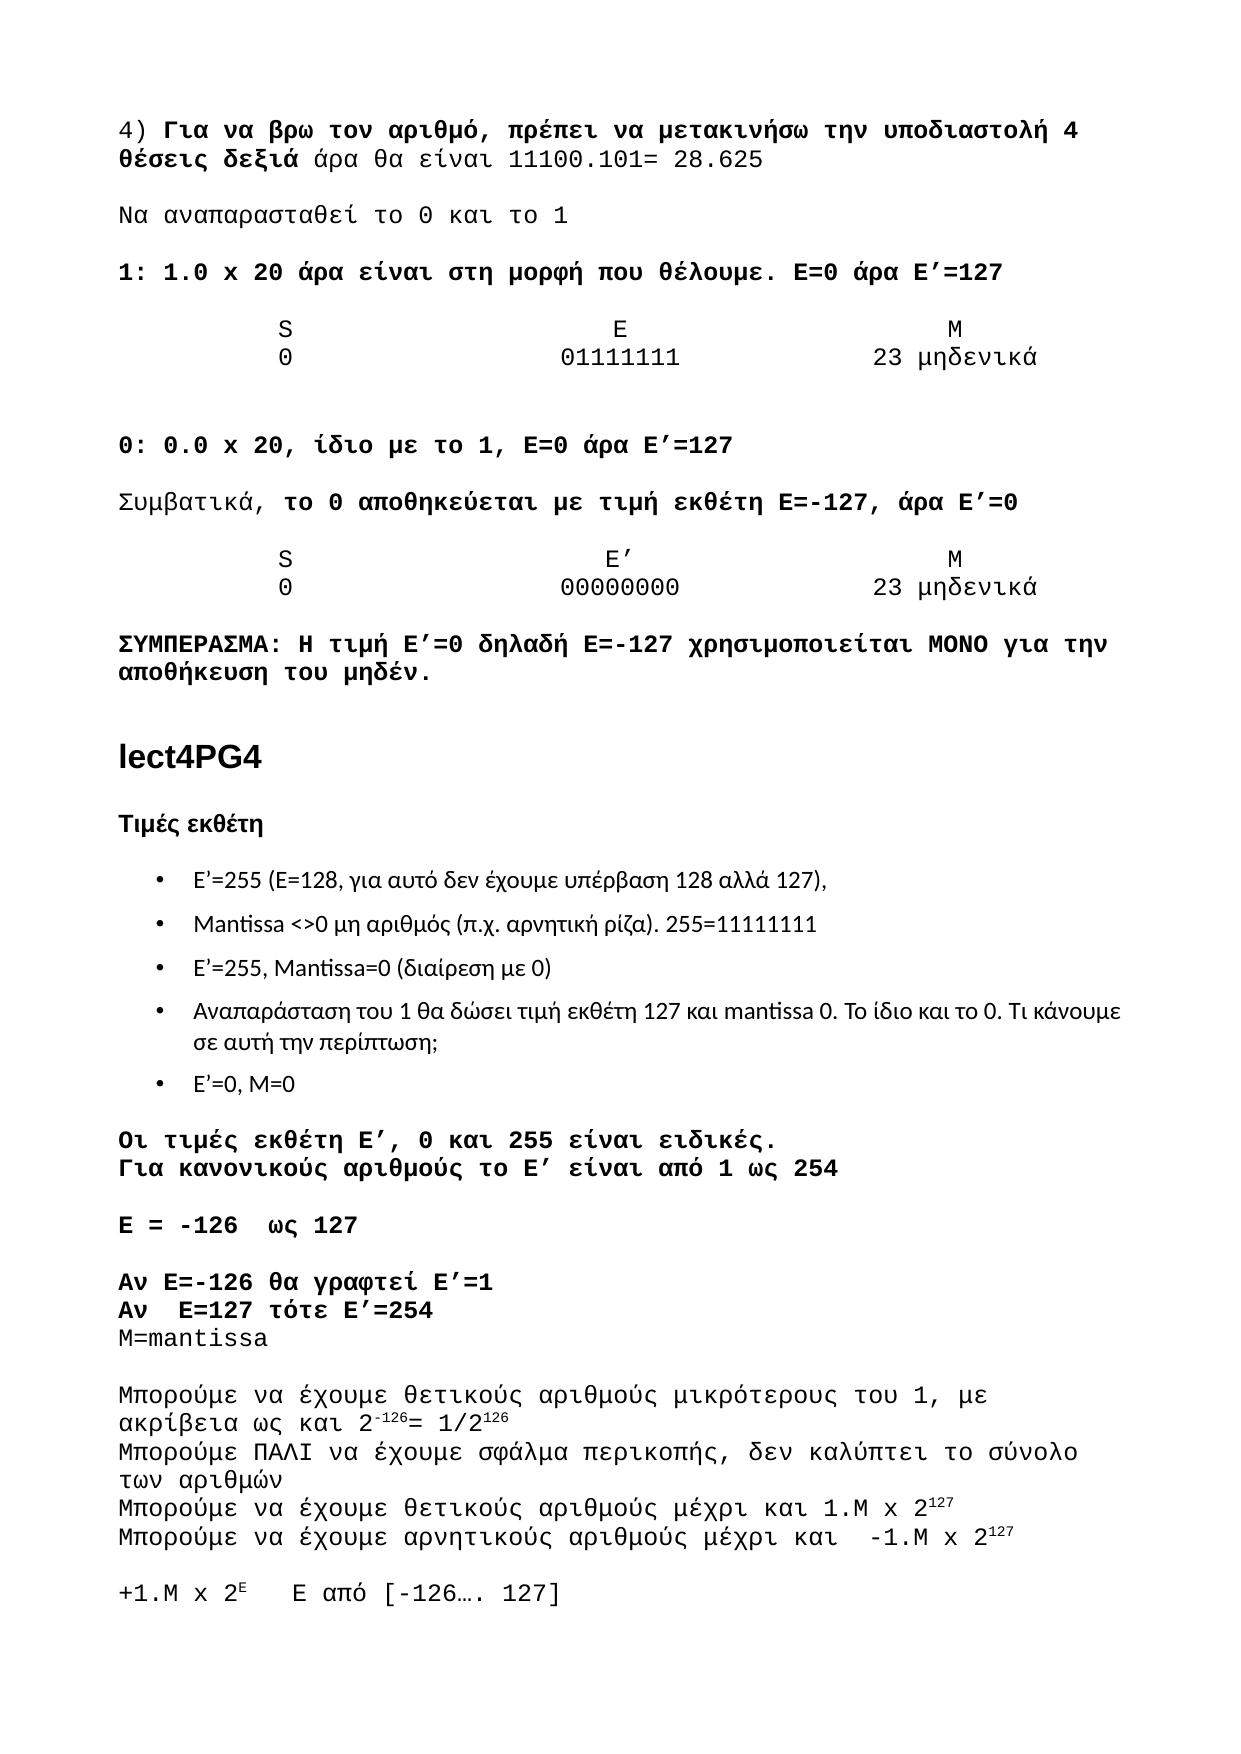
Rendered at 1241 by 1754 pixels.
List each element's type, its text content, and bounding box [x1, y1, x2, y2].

text Μ=mantissa [118, 1326, 1122, 1354]
text Να αναπαρασταθεί το 0 και το 1 [118, 203, 1122, 231]
table_header S [118, 316, 453, 345]
list Ε’=0, Μ=0 [156, 1068, 1122, 1099]
list Ε’=255 (Ε=128, για αυτό δεν έχουμε υπέρβαση 128 αλλά 127), [156, 864, 1122, 894]
table_header M [787, 546, 1122, 574]
text 1: 1.0 x 20 άρα είναι στη μορφή που θέλουμε. E=0 άρα E’=127 [118, 260, 1122, 288]
text +1.Μ x 2E Ε από [-126…. 127] [118, 1581, 1122, 1609]
table_cell 01111111 [453, 345, 787, 376]
table_cell 0 [118, 575, 453, 603]
text ΣΥΜΠΕΡΑΣΜΑ: Η τιμή Ε’=0 δηλαδή Ε=-127 χρησιμοποιείται ΜΟΝΟ για την αποθήκευση του μηδέν. [118, 632, 1122, 688]
text Για κανονικούς αριθμούς το Ε’ είναι από 1 ως 254 [118, 1156, 1122, 1184]
list Μantissa <>0 μη αριθμός (π.χ. αρνητική ρίζα). 255=11111111 [156, 908, 1122, 938]
table_header E [453, 316, 787, 345]
table_cell 0 [118, 345, 453, 376]
text Αν Ε=127 τότε Ε’=254 [118, 1297, 1122, 1326]
text Μπορούμε να έχουμε θετικούς αριθμούς μικρότερους του 1, με ακρίβεια ως και 2-126= 1/2126 [118, 1382, 1122, 1439]
list E’=255, Mantissa=0 (διαίρεση με 0) [156, 952, 1122, 982]
table_cell 23 μηδενικά [787, 575, 1122, 603]
table_header E’ [453, 546, 787, 574]
table_cell 00000000 [453, 575, 787, 603]
subtitle lect4PG4 [118, 737, 1122, 776]
text Αν Ε=-126 θα γραφτεί Ε’=1 [118, 1269, 1122, 1297]
table_header M [788, 316, 1122, 345]
text 4) Για να βρω τον αριθμό, πρέπει να μετακινήσω την υποδιαστολή 4 θέσεις δεξιά άρα θα είναι 11100.101= 28.625 [118, 118, 1122, 175]
list Αναπαράσταση του 1 θα δώσει τιμή εκθέτη 127 και mantissa 0. To ίδιο και το 0. Τι κάνουμε σε αυτή την περίπτωση; [156, 996, 1122, 1057]
text Συμβατικά, το 0 αποθηκεύεται με τιμή εκθέτη Ε=-127, άρα Ε’=0 [118, 489, 1122, 518]
text Ε = -126 ως 127 [118, 1212, 1122, 1241]
text Μπορούμε ΠΑΛΙ να έχουμε σφάλμα περικοπής, δεν καλύπτει το σύνολο των αριθμών [118, 1439, 1122, 1496]
table_header S [118, 546, 453, 574]
text 0: 0.0 x 20, ίδιο με το 1, Ε=0 άρα Ε’=127 [118, 433, 1122, 461]
text Μπορούμε να έχουμε θετικούς αριθμούς μέχρι και 1.Μ x 2127 [118, 1496, 1122, 1524]
text Μπορούμε να έχουμε αρνητικούς αριθμούς μέχρι και -1.Μ x 2127 [118, 1524, 1122, 1552]
text Oι τιμές εκθέτη E’, 0 και 255 είναι ειδικές. [118, 1127, 1122, 1156]
subtitle Τιμές εκθέτη [118, 809, 1122, 838]
table_cell 23 μηδενικά [788, 345, 1122, 376]
